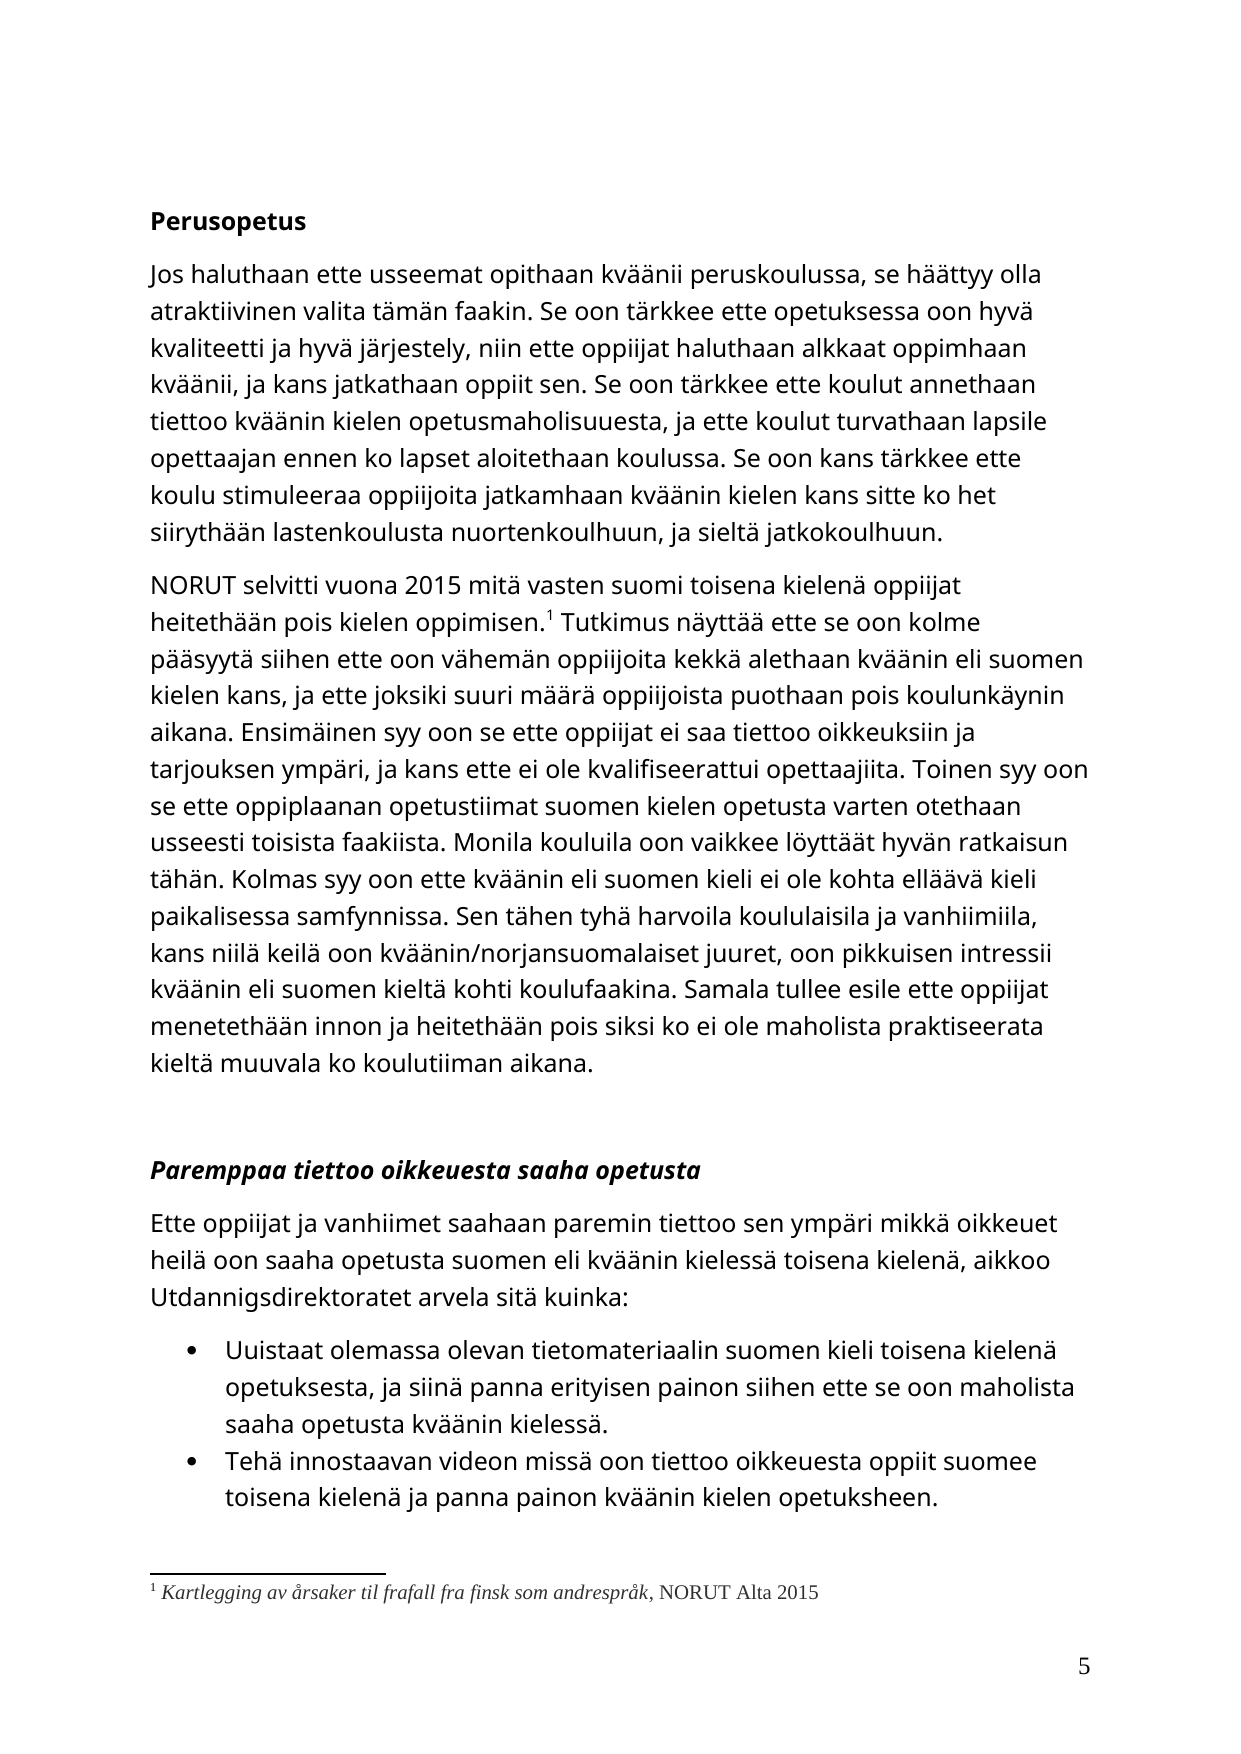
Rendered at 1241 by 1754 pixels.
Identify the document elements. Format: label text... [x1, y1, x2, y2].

text Kartlegging av årsaker til frafall fra finsk som andrespråk, NORUT Alta 2015 [150, 1580, 1090, 1604]
text Paremppaa tiettoo oikkeuesta saaha opetusta [150, 1153, 1090, 1187]
text Perusopetus [150, 203, 1090, 237]
text Ette oppiijat ja vanhiimet saahaan paremin tiettoo sen ympäri mikkä oikkeuet heilä oon saaha opetusta suomen eli kväänin kielessä toisena kielenä, aikkoo Utdannigsdirektoratet arvela sitä kuinka: [150, 1206, 1090, 1314]
text NORUT selvitti vuona 2015 mitä vasten suomi toisena kielenä oppiijat heitethään pois kielen oppimisen. Tutkimus näyttää ette se oon kolme pääsyytä siihen ette oon vähemän oppiijoita kekkä alethaan kväänin eli suomen kielen kans, ja ette joksiki suuri määrä oppiijoista puothaan pois koulunkäynin aikana. Ensimäinen syy oon se ette oppiijat ei saa tiettoo oikkeuksiin ja tarjouksen ympäri, ja kans ette ei ole kvalifiseerattui opettaajiita. Toinen syy oon se ette oppiplaanan opetustiimat suomen kielen opetusta varten otethaan usseesti toisista faakiista. Monila kouluila oon vaikkee löyttäät hyvän ratkaisun tähän. Kolmas syy oon ette kväänin eli suomen kieli ei ole kohta elläävä kieli paikalisessa samfynnissa. Sen tähen tyhä harvoila koululaisila ja vanhiimiila, kans niilä keilä oon kväänin/norjansuomalaiset juuret, oon pikkuisen intressii kväänin eli suomen kieltä kohti koulufaakina. Samala tullee esile ette oppiijat menetethään innon ja heitethään pois siksi ko ei ole maholista praktiseerata kieltä muuvala ko koulutiiman aikana. [150, 568, 1090, 1080]
list Uuistaat olemassa olevan tietomateriaalin suomen kieli toisena kielenä opetuksesta, ja siinä panna erityisen painon siihen ette se oon maholista saaha opetusta kväänin kielessä. [187, 1333, 1090, 1441]
list Tehä innostaavan videon missä oon tiettoo oikkeuesta oppiit suomee toisena kielenä ja panna painon kväänin kielen opetuksheen. [187, 1443, 1090, 1514]
text Jos haluthaan ette usseemat opithaan kväänii peruskoulussa, se häättyy olla atraktiivinen valita tämän faakin. Se oon tärkkee ette opetuksessa oon hyvä kvaliteetti ja hyvä järjestely, niin ette oppiijat haluthaan alkkaat oppimhaan kväänii, ja kans jatkathaan oppiit sen. Se oon tärkkee ette koulut annethaan tiettoo kväänin kielen opetusmaholisuuesta, ja ette koulut turvathaan lapsile opettaajan ennen ko lapset aloitethaan koulussa. Se oon kans tärkkee ette koulu stimuleeraa oppiijoita jatkamhaan kväänin kielen kans sitte ko het siirythään lastenkoulusta nuortenkoulhuun, ja sieltä jatkokoulhuun. [150, 257, 1090, 548]
